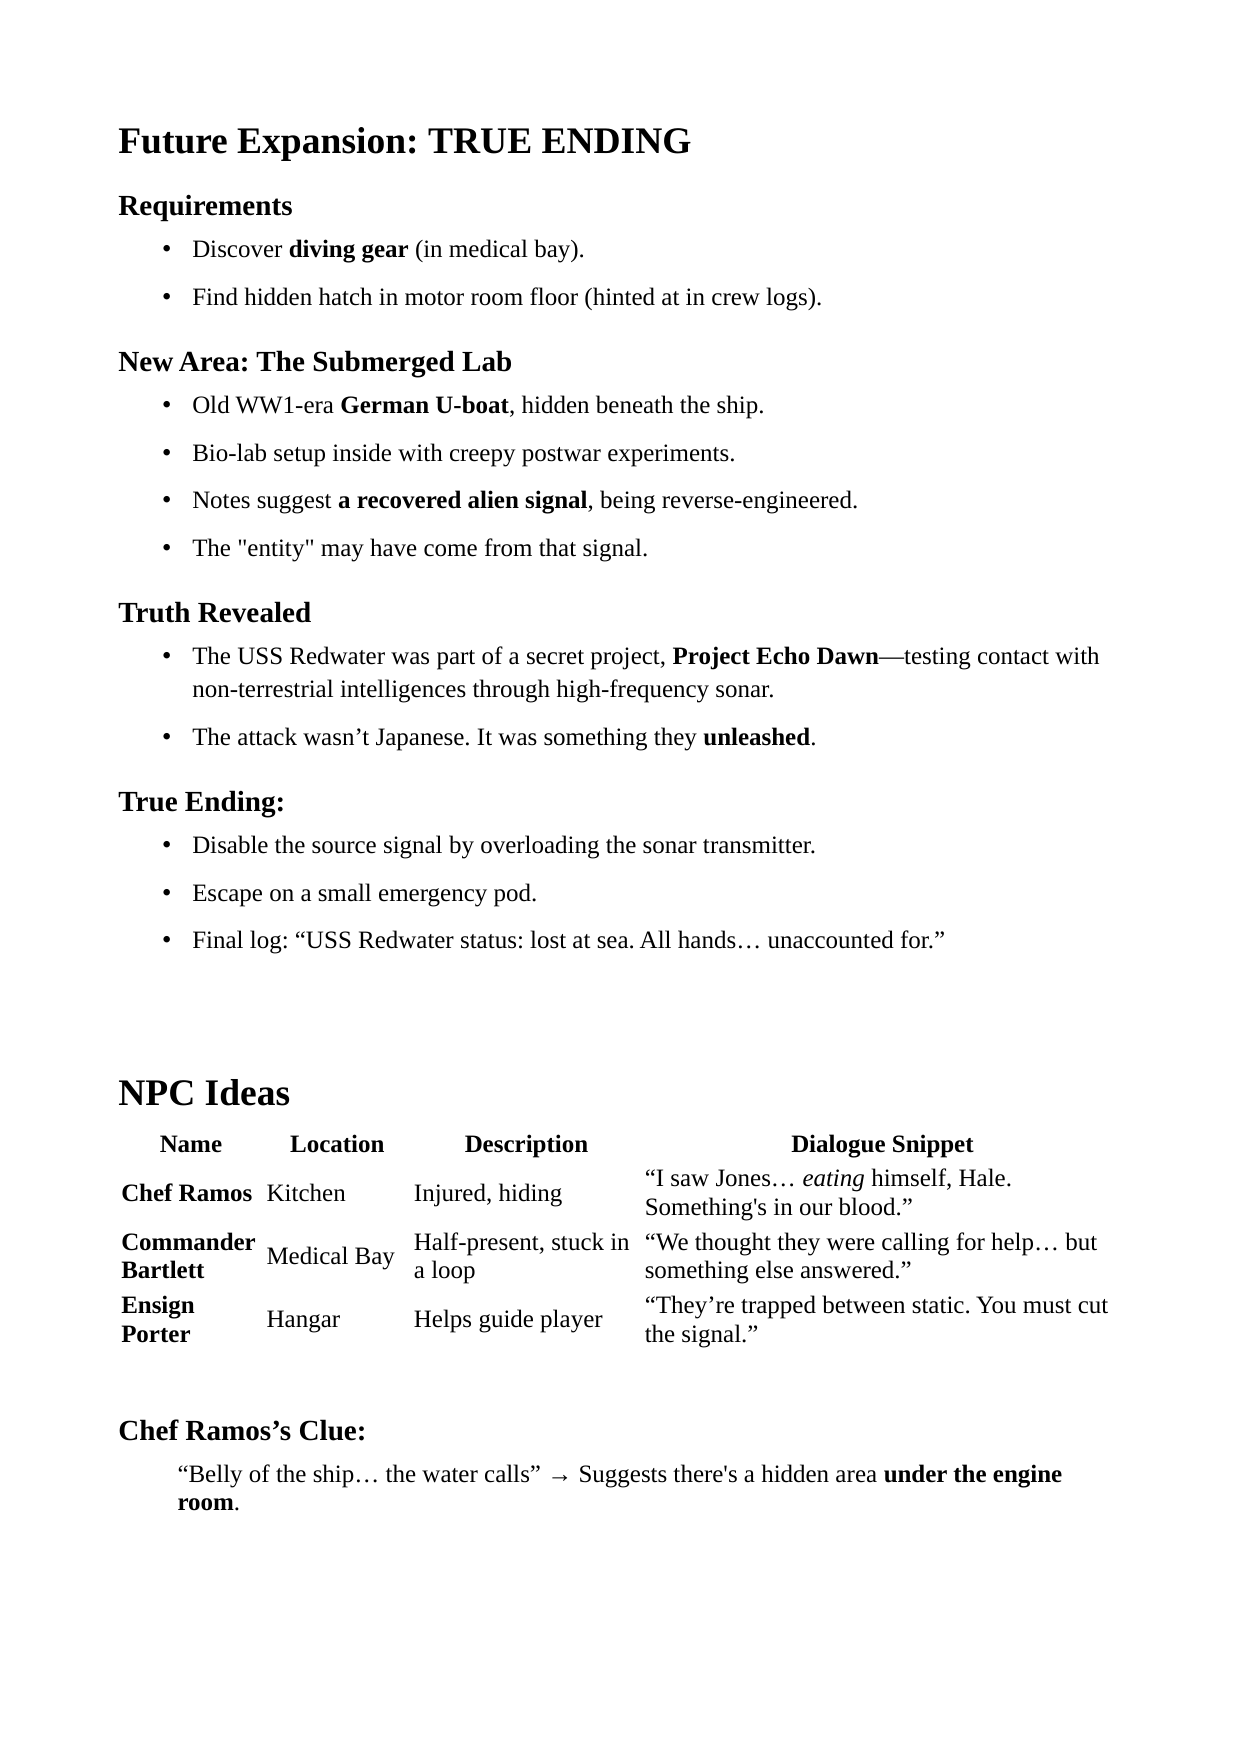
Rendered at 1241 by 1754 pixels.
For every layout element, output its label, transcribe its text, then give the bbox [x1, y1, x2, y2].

subtitle Truth Revealed [118, 595, 1122, 629]
table_header Dialogue Snippet [642, 1126, 1123, 1160]
subtitle Chef Ramos’s Clue: [118, 1413, 1122, 1446]
list The "entity" may have come from that signal. [162, 533, 1122, 562]
subtitle New Area: The Submerged Lab [118, 344, 1122, 378]
list The USS Redwater was part of a secret project, Project Echo Dawn—testing contact with non-terrestrial intelligences through high-frequency sonar. [162, 641, 1122, 703]
list Escape on a small emergency pod. [162, 878, 1122, 906]
table_cell Hangar [264, 1287, 411, 1350]
table_cell Half-present, stuck in a loop [411, 1224, 642, 1287]
list Find hidden hatch in motor room floor (hinted at in crew logs). [162, 282, 1122, 311]
text “Belly of the ship… the water calls” → Suggests there's a hidden area under the engine room. [177, 1459, 1063, 1516]
table_header Name [118, 1126, 263, 1160]
subtitle Future Expansion: TRUE ENDING [118, 118, 1122, 161]
table_cell Ensign Porter [118, 1287, 263, 1350]
list The attack wasn’t Japanese. It was something they unleashed. [162, 722, 1122, 751]
list Old WW1-era German U-boat, hidden beneath the ship. [162, 390, 1122, 419]
list Notes suggest a recovered alien signal, being reverse-engineered. [162, 485, 1122, 514]
subtitle True Ending: [118, 784, 1122, 818]
table_cell Chef Ramos [118, 1160, 263, 1224]
list Final log: “USS Redwater status: lost at sea. All hands… unaccounted for.” [162, 925, 1122, 954]
table_cell “We thought they were calling for help… but something else answered.” [642, 1224, 1123, 1287]
table_cell Medical Bay [264, 1224, 411, 1287]
table_cell Kitchen [264, 1160, 411, 1224]
table_cell “They’re trapped between static. You must cut the signal.” [642, 1287, 1123, 1350]
list Discover diving gear (in medical bay). [162, 234, 1122, 263]
table_header Location [264, 1126, 411, 1160]
table_cell Commander Bartlett [118, 1224, 263, 1287]
table_cell Helps guide player [411, 1287, 642, 1350]
list Disable the source signal by overloading the sonar transmitter. [162, 830, 1122, 859]
table_cell Injured, hiding [411, 1160, 642, 1224]
table_cell “I saw Jones… eating himself, Hale. Something's in our blood.” [642, 1160, 1123, 1224]
list Bio-lab setup inside with creepy postwar experiments. [162, 438, 1122, 467]
subtitle Requirements [118, 188, 1122, 222]
table_header Description [411, 1126, 642, 1160]
subtitle NPC Ideas [118, 1070, 1122, 1113]
